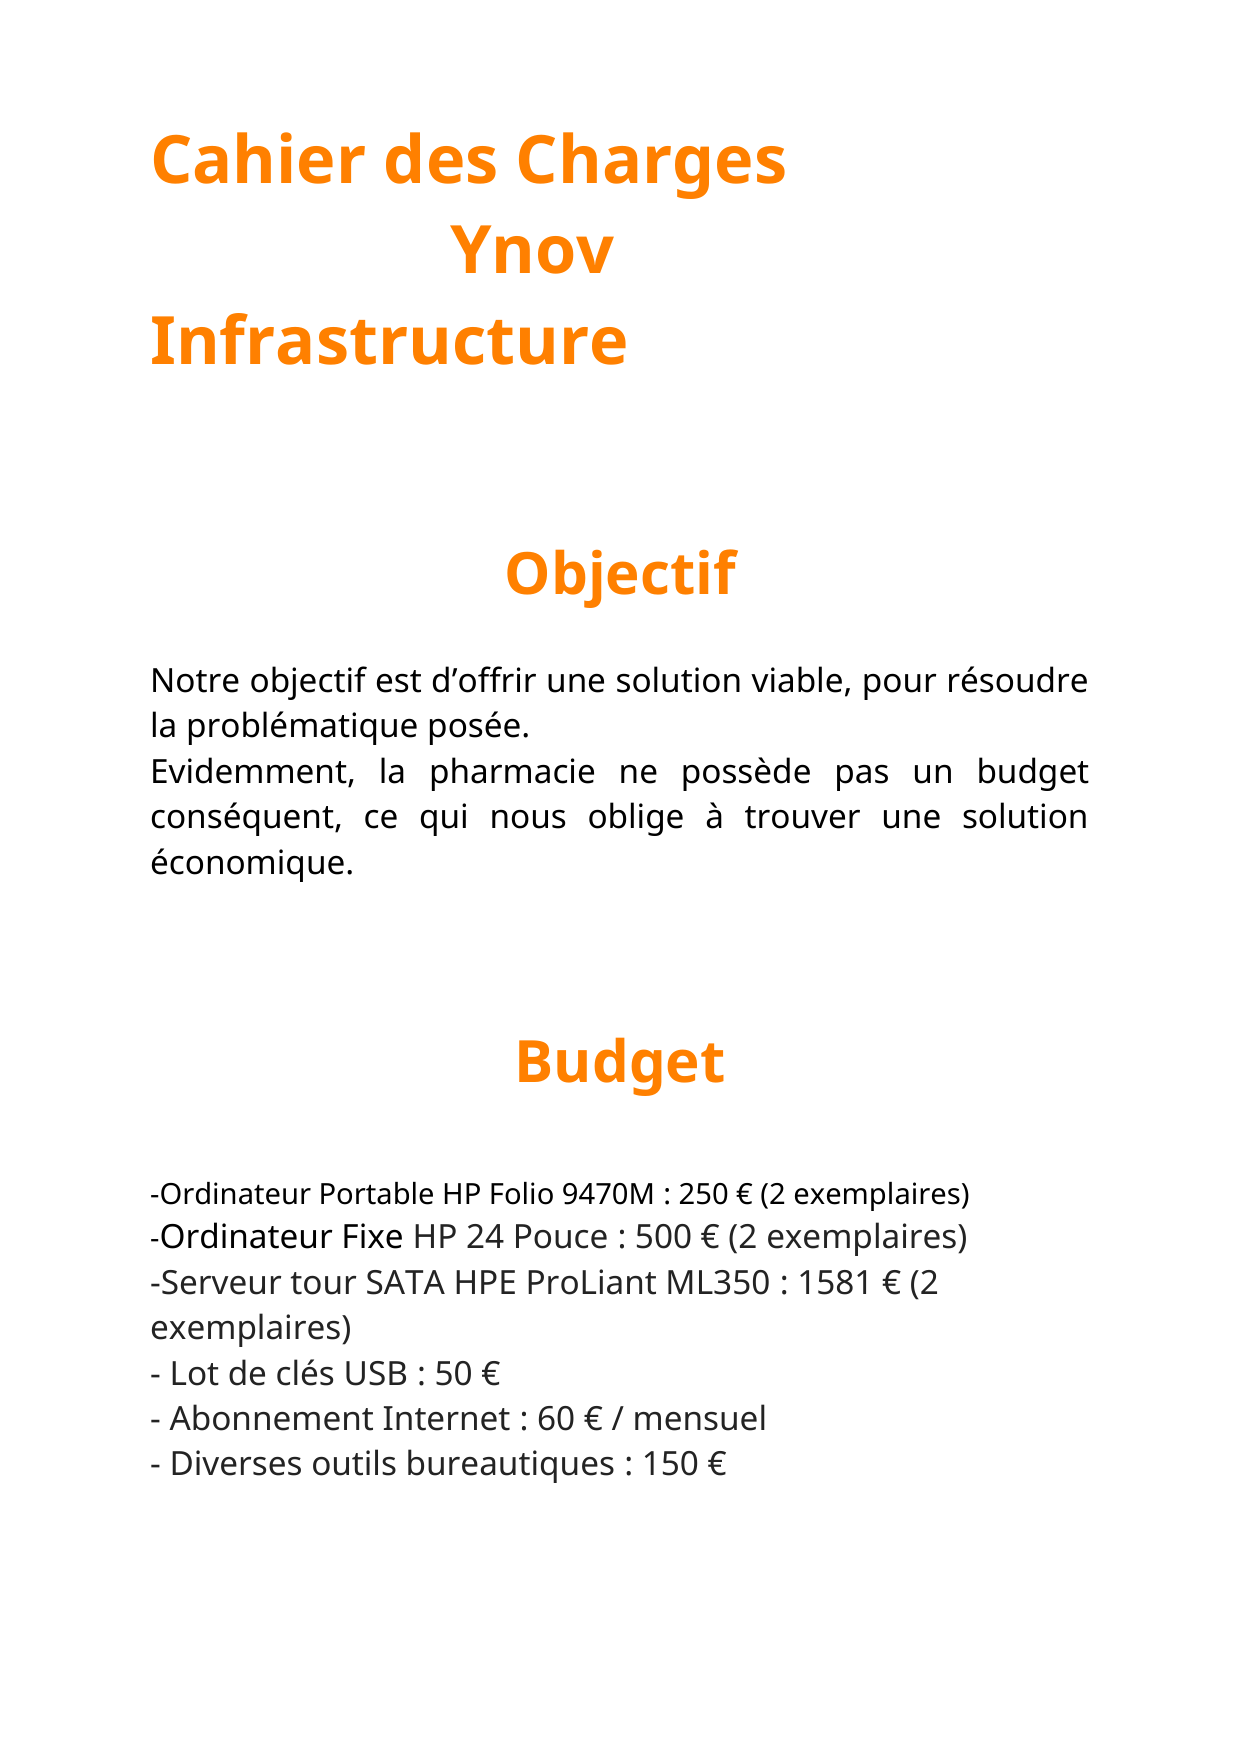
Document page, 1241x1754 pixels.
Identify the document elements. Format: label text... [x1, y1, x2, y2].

text - Diverses outils bureautiques : 150 € [150, 1440, 1090, 1486]
text -Ordinateur Portable HP Folio 9470M : 250 € (2 exemplaires) -Ordinateur Fixe HP 24 Pouce : 500 € (2 exemplaires) [150, 1173, 1090, 1258]
text Budget [150, 1020, 1090, 1099]
text Ynov Infrastructure [150, 203, 1090, 384]
text Cahier des Charges [150, 112, 1090, 203]
text Evidemment, la pharmacie ne possède pas un budget conséquent, ce qui nous oblige à trouver une solution économique. [150, 748, 1090, 1020]
text Objectif [150, 532, 1090, 611]
text - Abonnement Internet : 60 € / mensuel [150, 1395, 1090, 1440]
text -Serveur tour SATA HPE ProLiant ML350 : 1581 € (2 exemplaires) - Lot de clés USB : 50 € [150, 1258, 1090, 1395]
text Notre objectif est d’offrir une solution viable, pour résoudre la problématique posée. [150, 657, 1090, 748]
